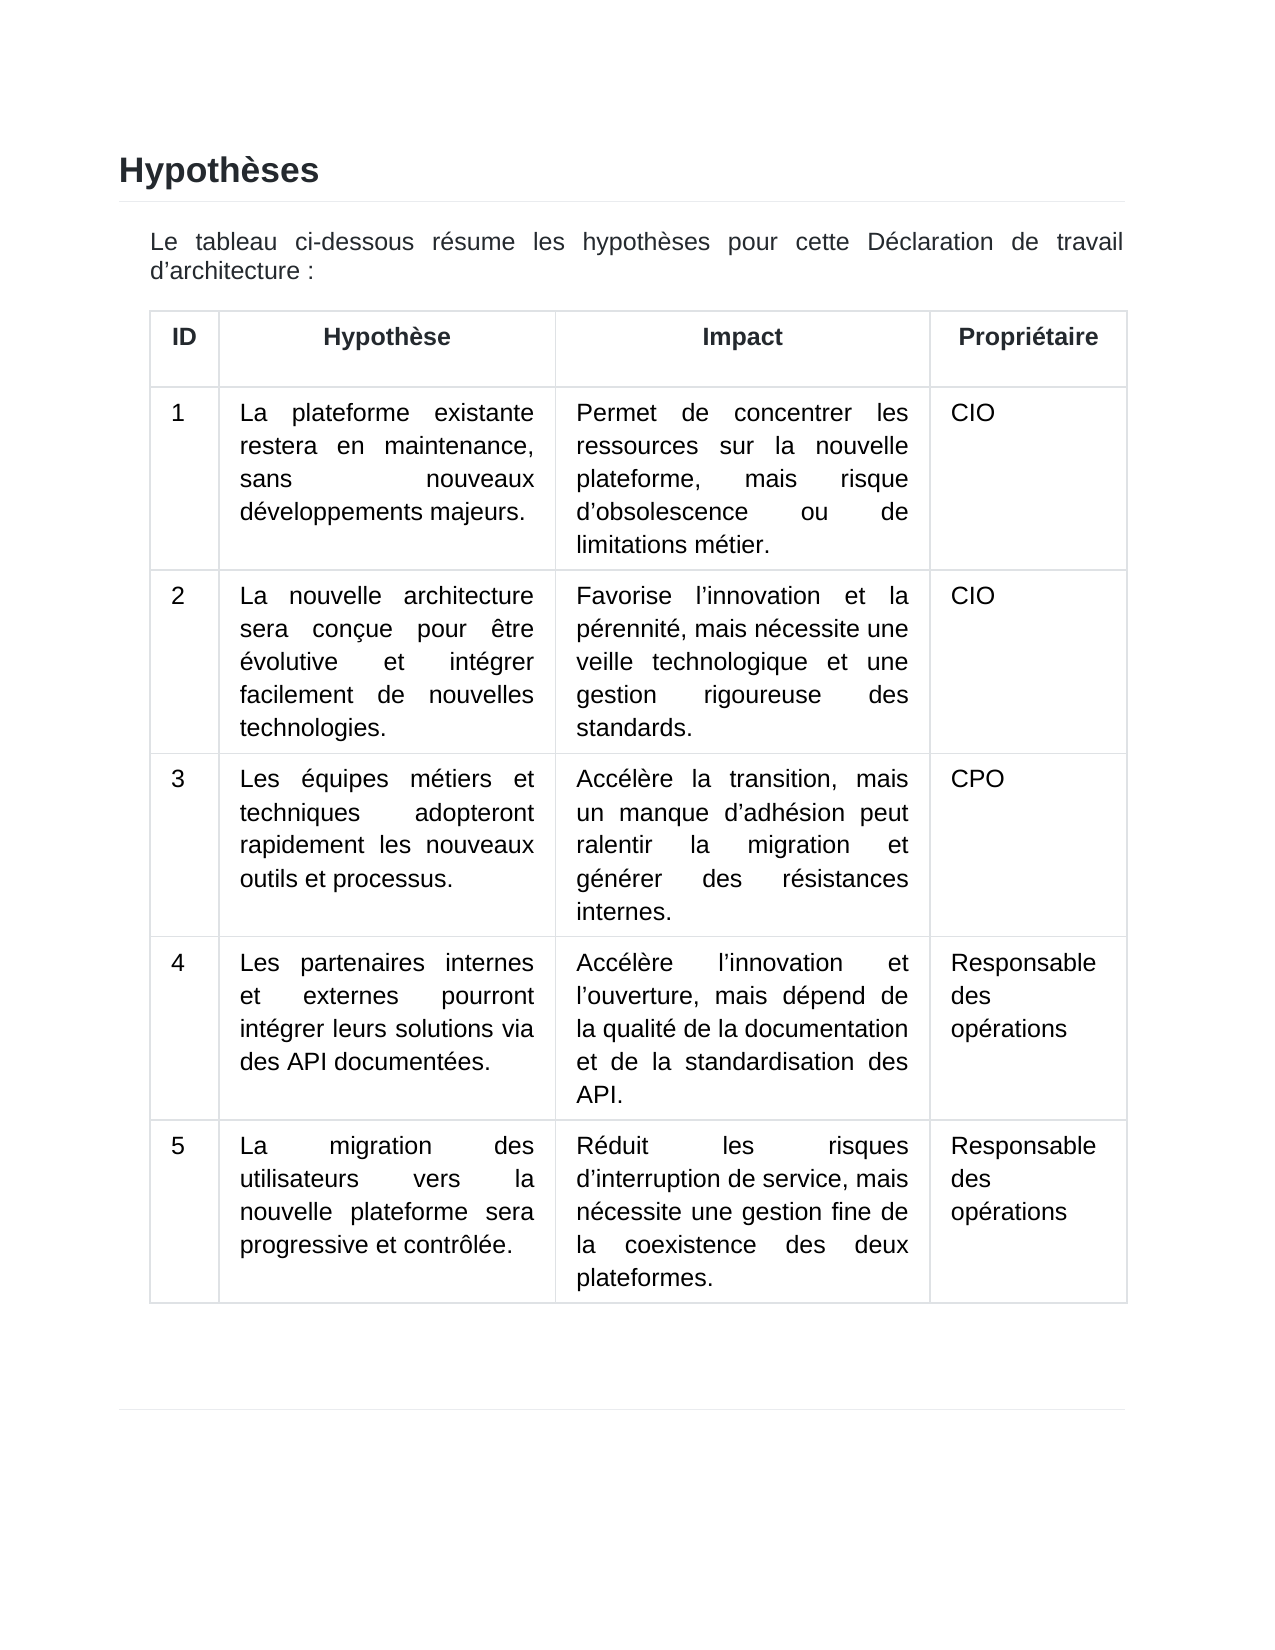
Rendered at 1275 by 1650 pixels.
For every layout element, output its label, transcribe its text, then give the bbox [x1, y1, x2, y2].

table_cell Accélère la transition, mais un manque d’adhésion peut ralentir la migration et générer des résistances internes. [556, 754, 929, 936]
text Le tableau ci-dessous résume les hypothèses pour cette Déclaration de travail d’architecture : [150, 227, 1125, 285]
table_cell La plateforme existante restera en maintenance, sans nouveaux développements majeurs. [220, 388, 555, 569]
subtitle Hypothèses [119, 150, 1125, 201]
table_cell La migration des utilisateurs vers la nouvelle plateforme sera progressive et contrôlée. [220, 1121, 555, 1302]
table_cell Responsable des opérations [931, 1121, 1126, 1302]
table_cell 3 [151, 754, 218, 936]
table_cell Les équipes métiers et techniques adopteront rapidement les nouveaux outils et processus. [220, 754, 555, 936]
table_header Impact [556, 312, 929, 386]
table_header Hypothèse [220, 312, 555, 386]
table_cell CPO [931, 754, 1126, 936]
table_header ID [151, 312, 218, 386]
table_cell Accélère l’innovation et l’ouverture, mais dépend de la qualité de la documentation et de la standardisation des API. [556, 937, 929, 1119]
table_cell CIO [931, 571, 1126, 752]
table_cell La nouvelle architecture sera conçue pour être évolutive et intégrer facilement de nouvelles technologies. [220, 571, 555, 752]
table_cell 1 [151, 388, 218, 569]
table_cell Responsable des opérations [931, 937, 1126, 1119]
table_cell 4 [151, 937, 218, 1119]
table_cell CIO [931, 388, 1126, 569]
table_cell Réduit les risques d’interruption de service, mais nécessite une gestion fine de la coexistence des deux plateformes. [556, 1121, 929, 1302]
table_cell Permet de concentrer les ressources sur la nouvelle plateforme, mais risque d’obsolescence ou de limitations métier. [556, 388, 929, 569]
table_cell Favorise l’innovation et la pérennité, mais nécessite une veille technologique et une gestion rigoureuse des standards. [556, 571, 929, 752]
table_header Propriétaire [931, 312, 1126, 386]
table_cell 5 [151, 1121, 218, 1302]
table_cell Les partenaires internes et externes pourront intégrer leurs solutions via des API documentées. [220, 937, 555, 1119]
table_cell 2 [151, 571, 218, 752]
